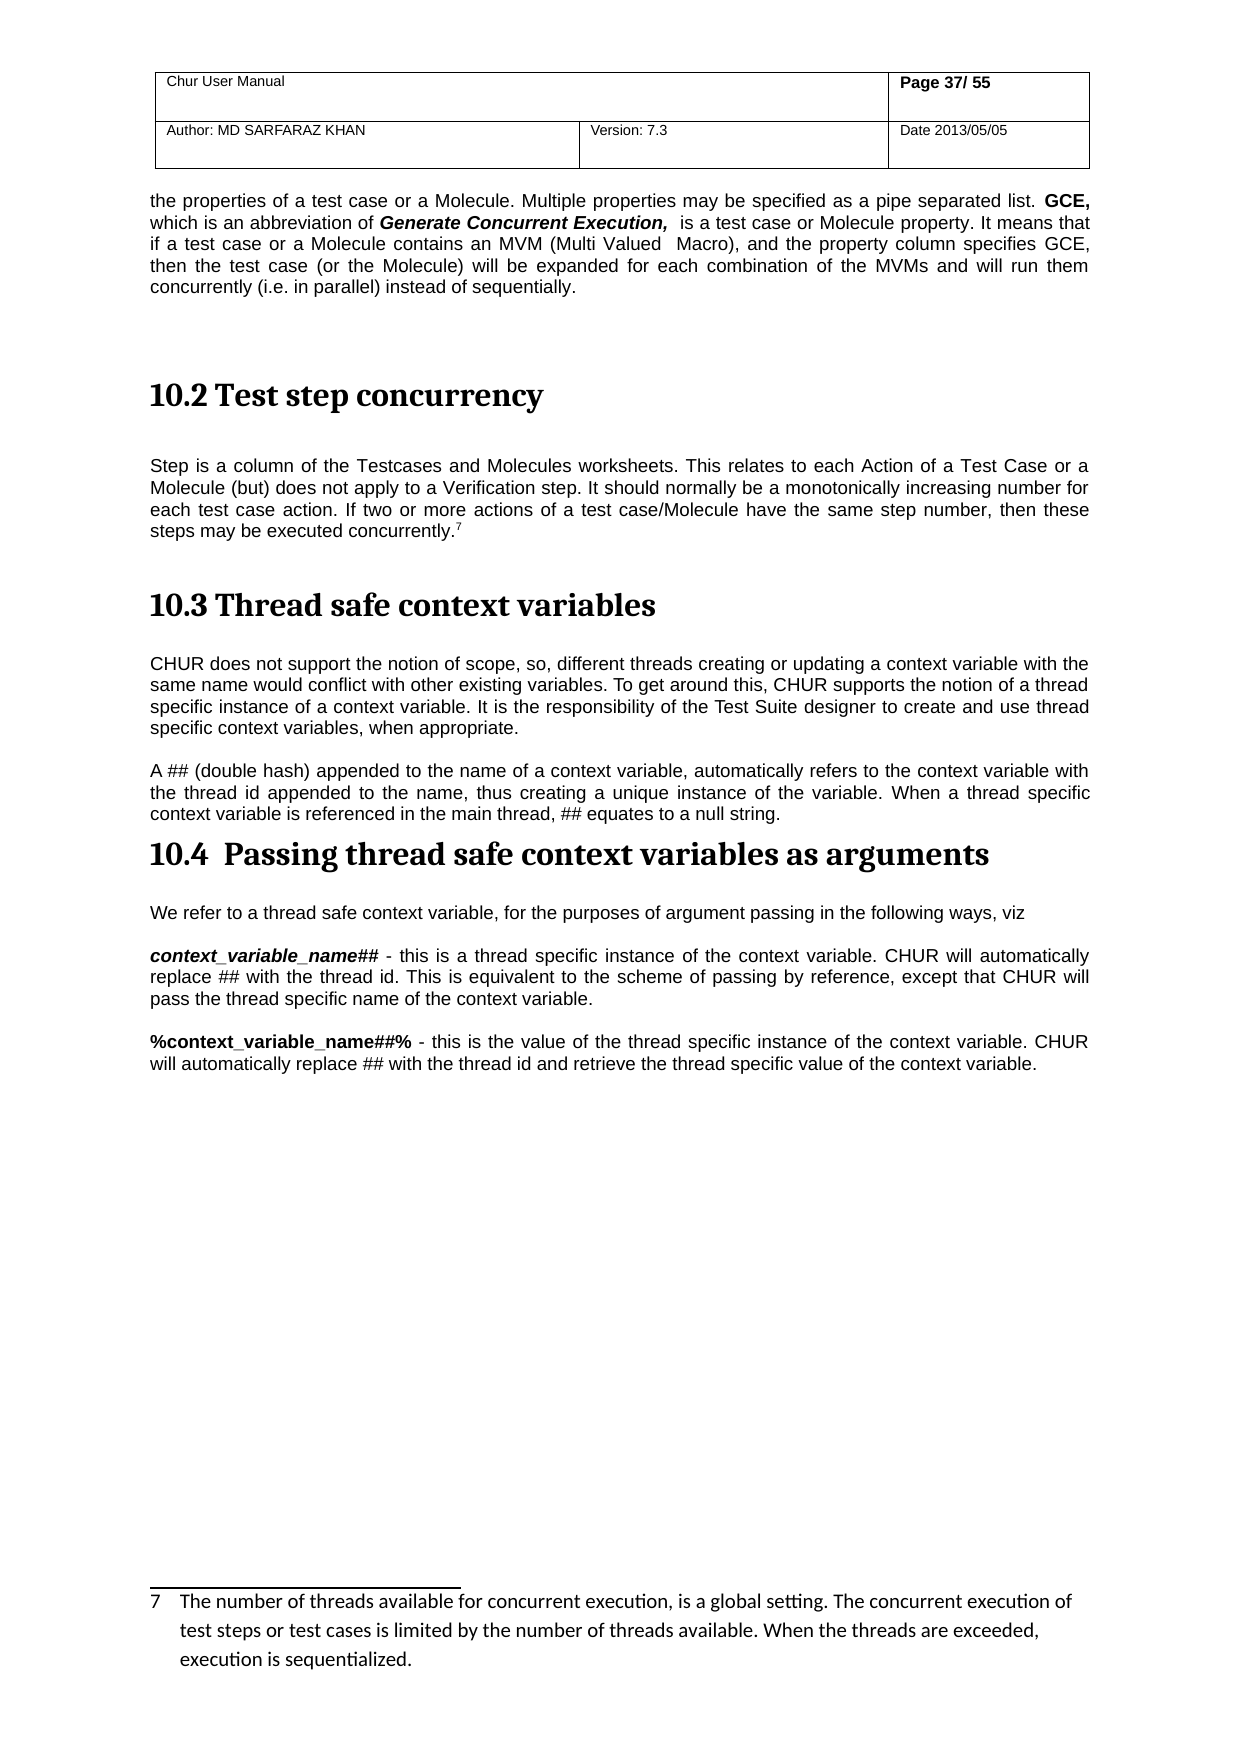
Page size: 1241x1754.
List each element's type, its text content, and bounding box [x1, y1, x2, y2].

text %context_variable_name##% - this is the value of the thread specific instance of the context variable. CHUR will automatically replace ## with the thread id and retrieve the thread specific value of the context variable. [150, 1031, 1090, 1074]
subtitle 10.2 Test step concurrency [150, 376, 1090, 415]
subtitle 10.3 Thread safe context variables [150, 586, 1090, 624]
text context_variable_name## - this is a thread specific instance of the context variable. CHUR will automatically replace ## with the thread id. This is equivalent to the scheme of passing by reference, except that CHUR will pass the thread specific name of the context variable. [150, 945, 1090, 1009]
subtitle 10.4 Passing thread safe context variables as arguments [150, 835, 1090, 873]
text We refer to a thread safe context variable, for the purposes of argument passing in the following ways, viz [150, 902, 1090, 923]
text The number of threads available for concurrent execution, is a global setting. The concurrent execution of test steps or test cases is limited by the number of threads available. When the threads are exceeded, execution is sequentialized. [150, 1588, 1090, 1672]
text CHUR does not support the notion of scope, so, different threads creating or updating a context variable with the same name would conflict with other existing variables. To get around this, CHUR supports the notion of a thread specific instance of a context variable. It is the responsibility of the Test Suite designer to create and use thread specific context variables, when appropriate. [150, 652, 1090, 738]
text A ## (double hash) appended to the name of a context variable, automatically refers to the context variable with the thread id appended to the name, thus creating a unique instance of the variable. When a thread specific context variable is referenced in the main thread, ## equates to a null string. [150, 760, 1090, 825]
text Step is a column of the Testcases and Molecules worksheets. This relates to each Action of a Test Case or a Molecule (but) does not apply to a Verification step. It should normally be a monotonically increasing number for each test case action. If two or more actions of a test case/Molecule have the same step number, then these steps may be executed concurrently. [150, 455, 1090, 541]
text the properties of a test case or a Molecule. Multiple properties may be specified as a pipe separated list. GCE, which is an abbreviation of Generate Concurrent Execution, is a test case or Molecule property. It means that if a test case or a Molecule contains an MVM (Multi Valued Macro), and the property column specifies GCE, then the test case (or the Molecule) will be expanded for each combination of the MVMs and will run them concurrently (i.e. in parallel) instead of sequentially. [150, 190, 1090, 298]
